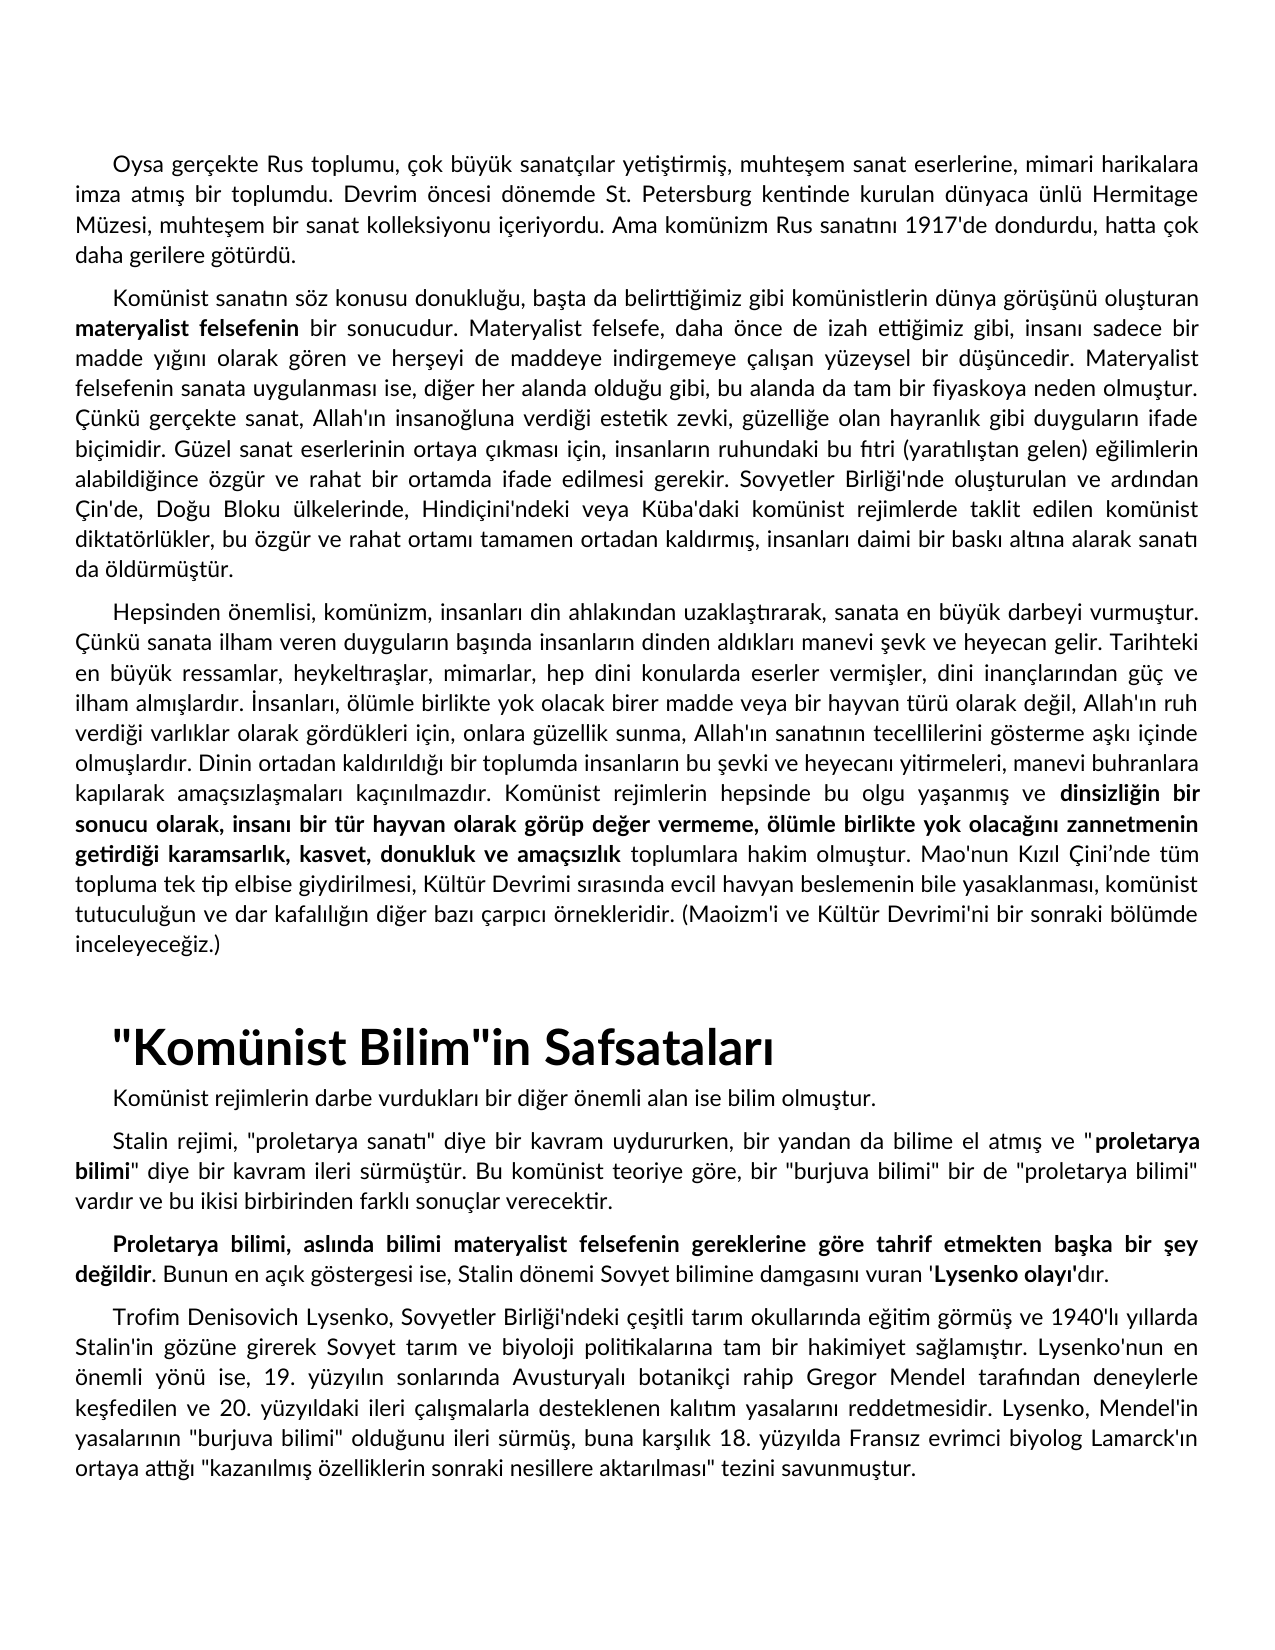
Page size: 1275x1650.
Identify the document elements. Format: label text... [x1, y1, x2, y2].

text Proletarya bilimi, aslında bilimi materyalist felsefenin gereklerine göre tahrif etmekten başka bir şey değildir. Bunun en açık göstergesi ise, Stalin dönemi Sovyet bilimine damgasını vuran 'Lysenko olayı'dır. [75, 1230, 1200, 1287]
text Oysa gerçekte Rus toplumu, çok büyük sanatçılar yetiştirmiş, muhteşem sanat eserlerine, mimari harikalara imza atmış bir toplumdu. Devrim öncesi dönemde St. Petersburg kentinde kurulan dünyaca ünlü Hermitage Müzesi, muhteşem bir sanat kolleksiyonu içeriyordu. Ama komünizm Rus sanatını 1917'de dondurdu, hatta çok daha gerilere götürdü. [75, 150, 1200, 268]
text Stalin rejimi, "proletarya sanatı" diye bir kavram uydururken, bir yandan da bilime el atmış ve "proletarya bilimi" diye bir kavram ileri sürmüştür. Bu komünist teoriye göre, bir "burjuva bilimi" bir de "proletarya bilimi" vardır ve bu ikisi birbirinden farklı sonuçlar verecektir. [75, 1127, 1200, 1214]
text Trofim Denisovich Lysenko, Sovyetler Birliği'ndeki çeşitli tarım okullarında eğitim görmüş ve 1940'lı yıllarda Stalin'in gözüne girerek Sovyet tarım ve biyoloji politikalarına tam bir hakimiyet sağlamıştır. Lysenko'nun en önemli yönü ise, 19. yüzyılın sonlarında Avusturyalı botanikçi rahip Gregor Mendel tarafından deneylerle keşfedilen ve 20. yüzyıldaki ileri çalışmalarla desteklenen kalıtım yasalarını reddetmesidir. Lysenko, Mendel'in yasalarının "burjuva bilimi" olduğunu ileri sürmüş, buna karşılık 18. yüzyılda Fransız evrimci biyolog Lamarck'ın ortaya attığı "kazanılmış özelliklerin sonraki nesillere aktarılması" tezini savunmuştur. [75, 1303, 1200, 1481]
subtitle "Komünist Bilim"in Safsataları [112, 1016, 1200, 1076]
text Komünist rejimlerin darbe vurdukları bir diğer önemli alan ise bilim olmuştur. [75, 1084, 1200, 1111]
text Hepsinden önemlisi, komünizm, insanları din ahlakından uzaklaştırarak, sanata en büyük darbeyi vurmuştur. Çünkü sanata ilham veren duyguların başında insanların dinden aldıkları manevi şevk ve heyecan gelir. Tarihteki en büyük ressamlar, heykeltıraşlar, mimarlar, hep dini konularda eserler vermişler, dini inançlarından güç ve ilham almışlardır. İnsanları, ölümle birlikte yok olacak birer madde veya bir hayvan türü olarak değil, Allah'ın ruh verdiği varlıklar olarak gördükleri için, onlara güzellik sunma, Allah'ın sanatının tecellilerini gösterme aşkı içinde olmuşlardır. Dinin ortadan kaldırıldığı bir toplumda insanların bu şevki ve heyecanı yitirmeleri, manevi buhranlara kapılarak amaçsızlaşmaları kaçınılmazdır. Komünist rejimlerin hepsinde bu olgu yaşanmış ve dinsizliğin bir sonucu olarak, insanı bir tür hayvan olarak görüp değer vermeme, ölümle birlikte yok olacağını zannetmenin getirdiği karamsarlık, kasvet, donukluk ve amaçsızlık toplumlara hakim olmuştur. Mao'nun Kızıl Çini’nde tüm topluma tek tip elbise giydirilmesi, Kültür Devrimi sırasında evcil havyan beslemenin bile yasaklanması, komünist tutuculuğun ve dar kafalılığın diğer bazı çarpıcı örnekleridir. (Maoizm'i ve Kültür Devrimi'ni bir sonraki bölümde inceleyeceğiz.) [75, 598, 1200, 958]
text Komünist sanatın söz konusu donukluğu, başta da belirttiğimiz gibi komünistlerin dünya görüşünü oluşturan materyalist felsefenin bir sonucudur. Materyalist felsefe, daha önce de izah ettiğimiz gibi, insanı sadece bir madde yığını olarak gören ve herşeyi de maddeye indirgemeye çalışan yüzeysel bir düşüncedir. Materyalist felsefenin sanata uygulanması ise, diğer her alanda olduğu gibi, bu alanda da tam bir fiyaskoya neden olmuştur. Çünkü gerçekte sanat, Allah'ın insanoğluna verdiği estetik zevki, güzelliğe olan hayranlık gibi duyguların ifade biçimidir. Güzel sanat eserlerinin ortaya çıkması için, insanların ruhundaki bu fıtri (yaratılıştan gelen) eğilimlerin alabildiğince özgür ve rahat bir ortamda ifade edilmesi gerekir. Sovyetler Birliği'nde oluşturulan ve ardından Çin'de, Doğu Bloku ülkelerinde, Hindiçini'ndeki veya Küba'daki komünist rejimlerde taklit edilen komünist diktatörlükler, bu özgür ve rahat ortamı tamamen ortadan kaldırmış, insanları daimi bir baskı altına alarak sanatı da öldürmüştür. [75, 283, 1200, 583]
